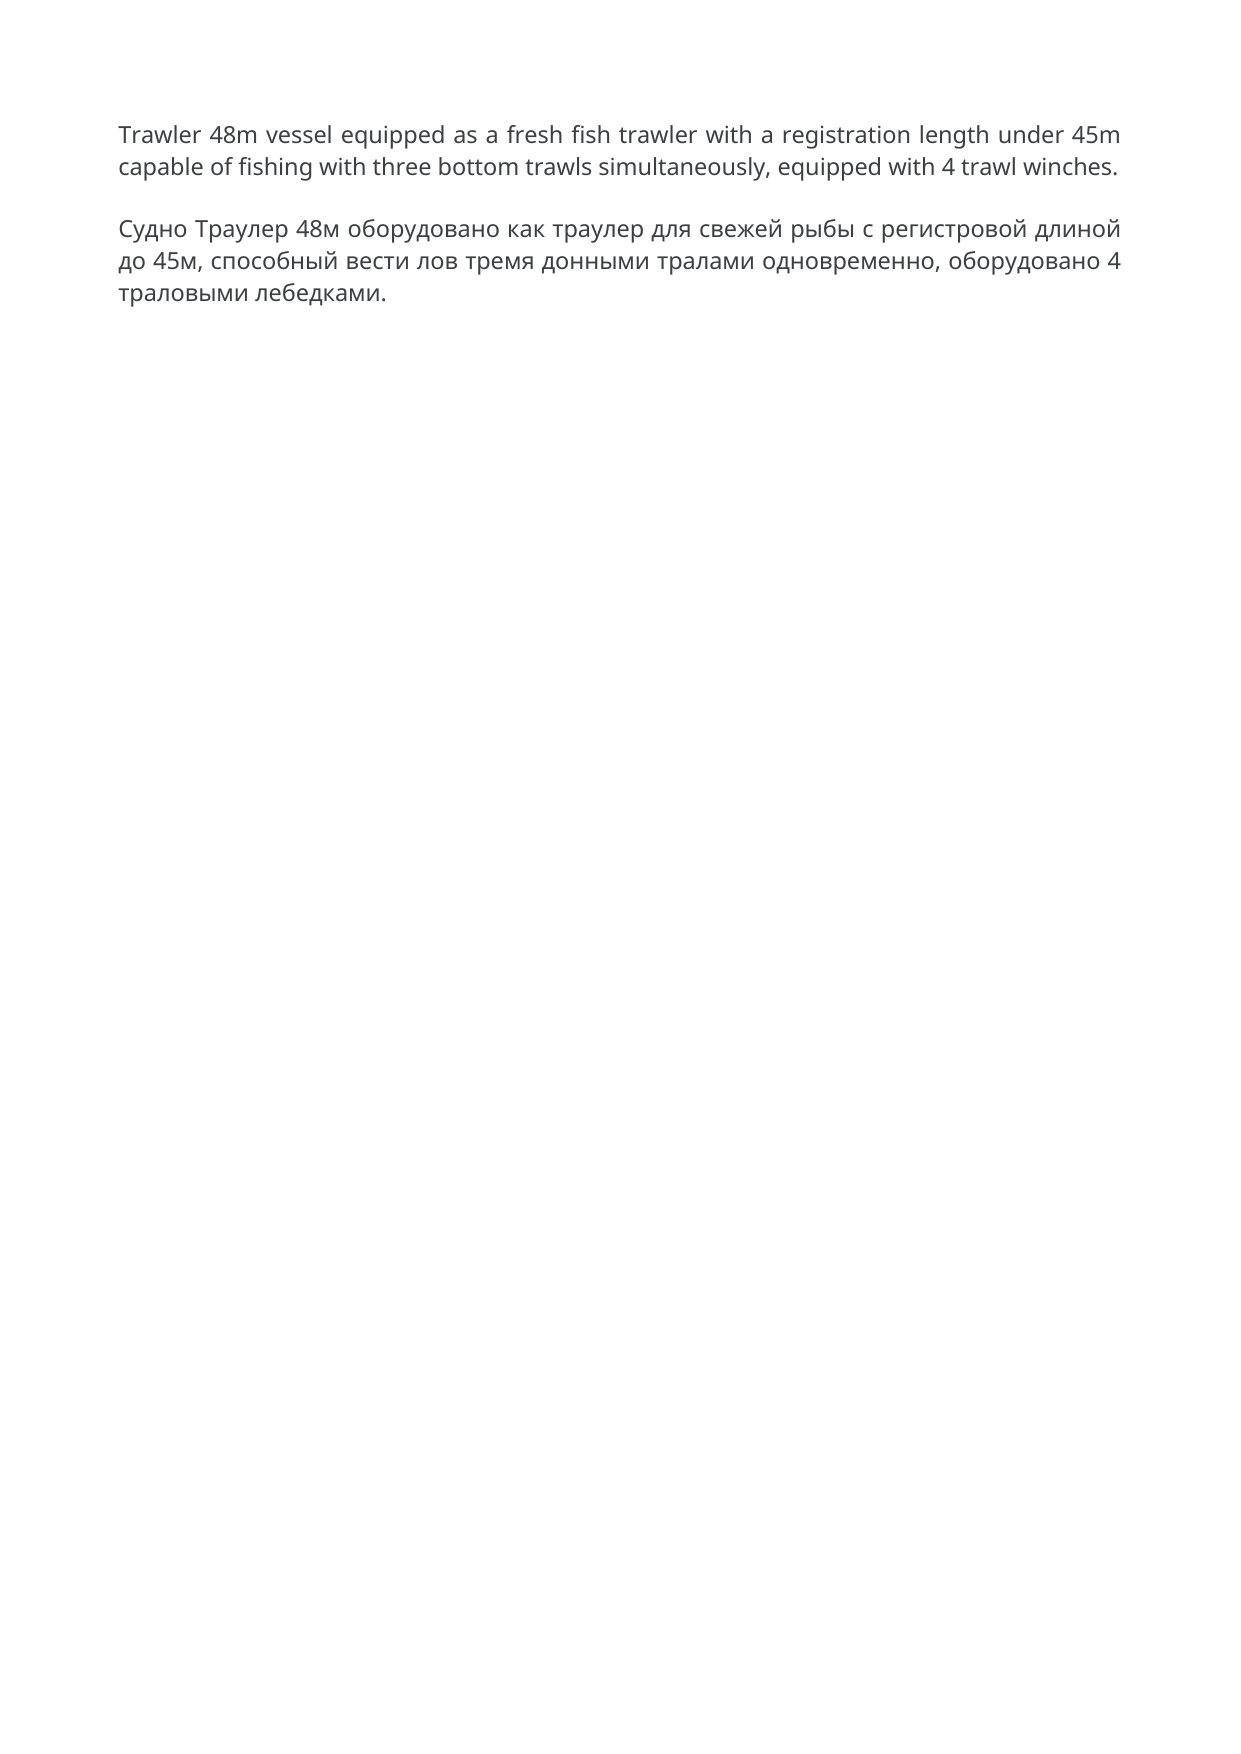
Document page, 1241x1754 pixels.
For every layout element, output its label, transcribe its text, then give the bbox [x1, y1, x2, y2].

text Судно Траулер 48м оборудовано как траулер для свежей рыбы с регистровой длиной до 45м, способный вести лов тремя донными тралами одновременно, оборудовано 4 траловыми лебедками. [118, 213, 1122, 308]
text Trawler 48m vessel equipped as a fresh fish trawler with a registration length under 45m capable of fishing with three bottom trawls simultaneously, equipped with 4 trawl winches. [118, 118, 1122, 182]
